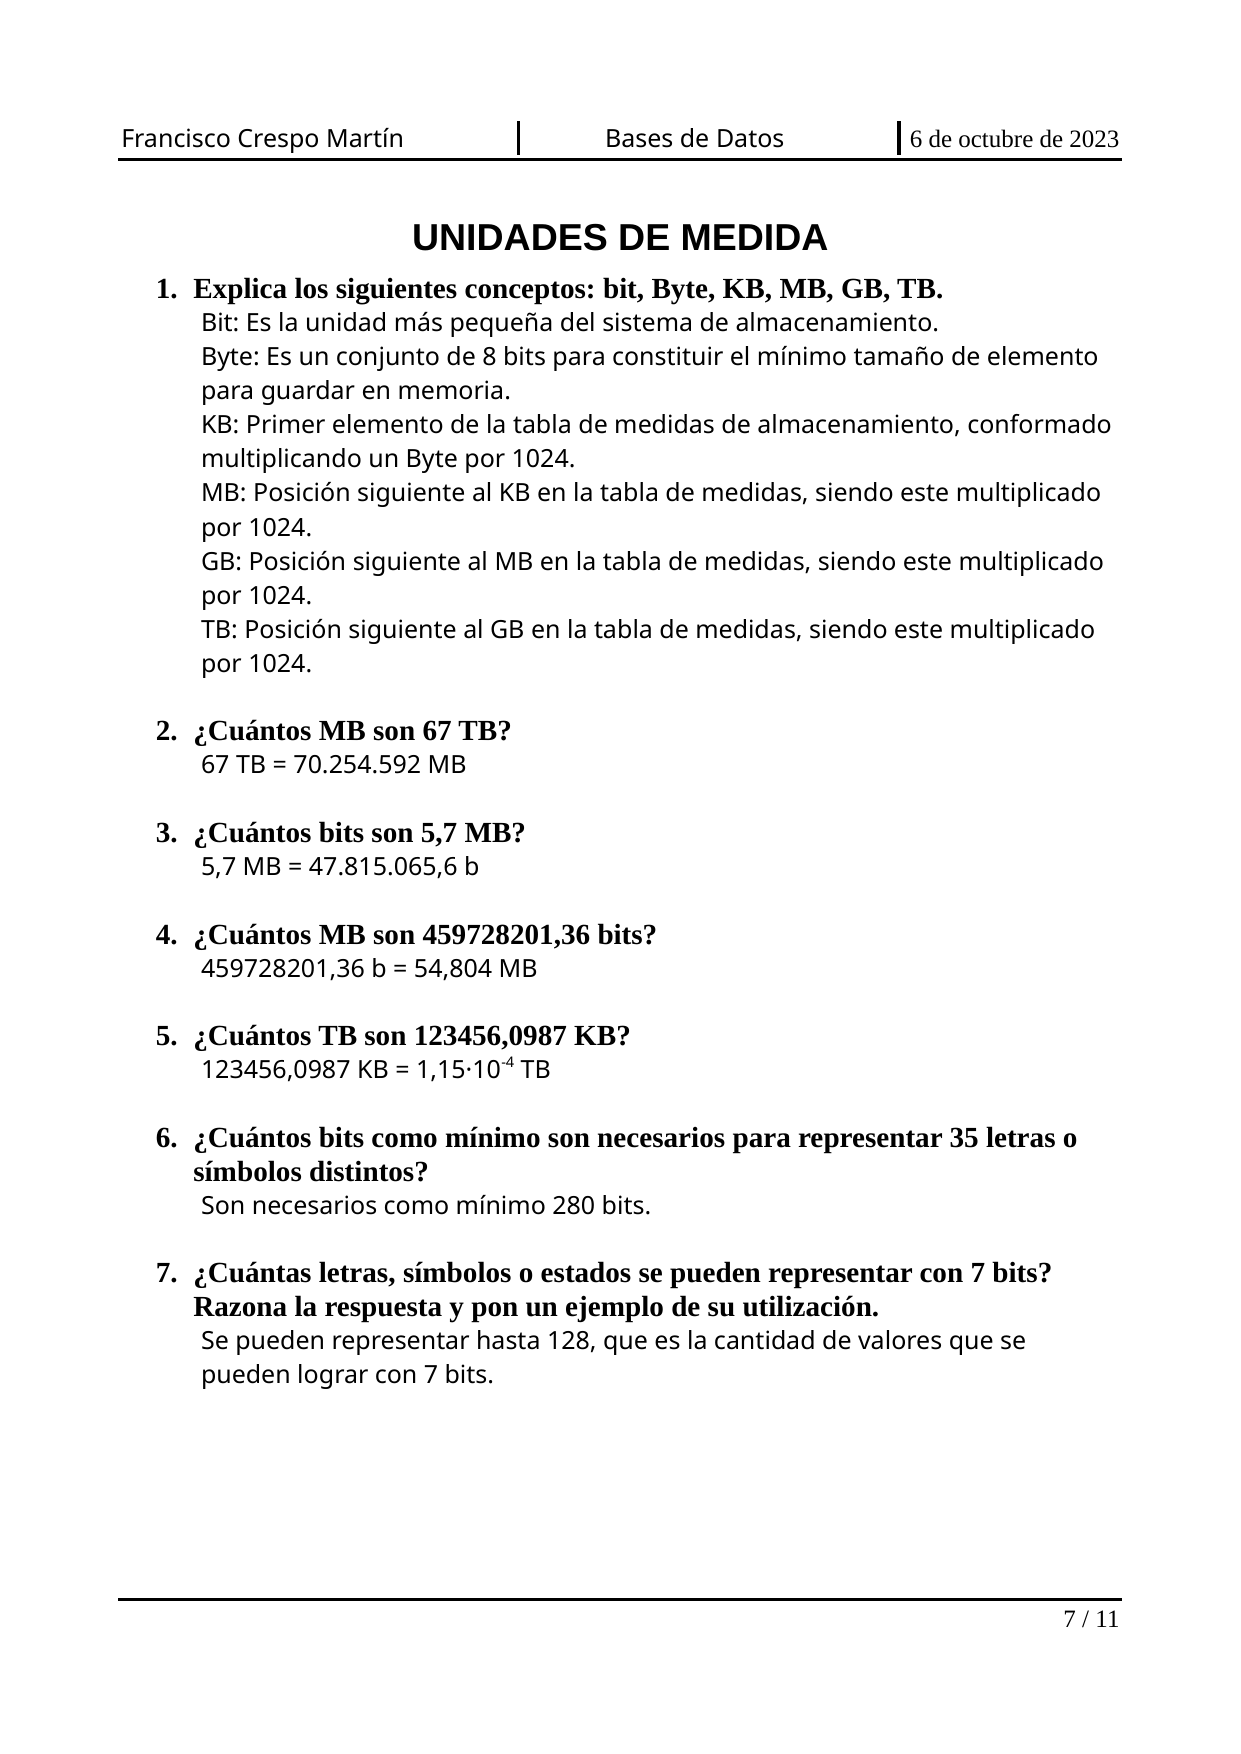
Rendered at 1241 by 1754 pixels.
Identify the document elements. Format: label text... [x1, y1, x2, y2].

subtitle 459728201,36 b = 54,804 MB [201, 950, 1122, 984]
text UNIDADES DE MEDIDA [118, 216, 1122, 259]
subtitle ¿Cuántos bits como mínimo son necesarios para representar 35 letras o símbolos distintos? [156, 1120, 1122, 1187]
subtitle ¿Cuántos bits son 5,7 MB? [156, 815, 1122, 849]
subtitle Explica los siguientes conceptos: bit, Byte, KB, MB, GB, TB. [156, 271, 1122, 305]
subtitle ¿Cuántos MB son 459728201,36 bits? [156, 917, 1122, 950]
subtitle ¿Cuántos MB son 67 TB? [156, 713, 1122, 747]
subtitle GB: Posición siguiente al MB en la tabla de medidas, siendo este multiplicado por 1024. [201, 543, 1122, 611]
subtitle Bit: Es la unidad más pequeña del sistema de almacenamiento. [201, 305, 1122, 339]
subtitle ¿Cuántos TB son 123456,0987 KB? [156, 1018, 1122, 1052]
subtitle Son necesarios como mínimo 280 bits. [201, 1187, 1122, 1221]
subtitle 5,7 MB = 47.815.065,6 b [201, 849, 1122, 883]
subtitle TB: Posición siguiente al GB en la tabla de medidas, siendo este multiplicado por 1024. [201, 611, 1122, 679]
subtitle 123456,0987 KB = 1,15·10-4 TB [201, 1052, 1122, 1086]
subtitle MB: Posición siguiente al KB en la tabla de medidas, siendo este multiplicado por 1024. [201, 475, 1122, 543]
subtitle Byte: Es un conjunto de 8 bits para constituir el mínimo tamaño de elemento para guardar en memoria. [201, 339, 1122, 407]
subtitle 67 TB = 70.254.592 MB [201, 747, 1122, 781]
subtitle ¿Cuántas letras, símbolos o estados se pueden representar con 7 bits? Razona la respuesta y pon un ejemplo de su utilización. [156, 1255, 1122, 1322]
subtitle KB: Primer elemento de la tabla de medidas de almacenamiento, conformado multiplicando un Byte por 1024. [201, 407, 1122, 475]
subtitle Se pueden representar hasta 128, que es la cantidad de valores que se pueden lograr con 7 bits. [201, 1322, 1122, 1391]
